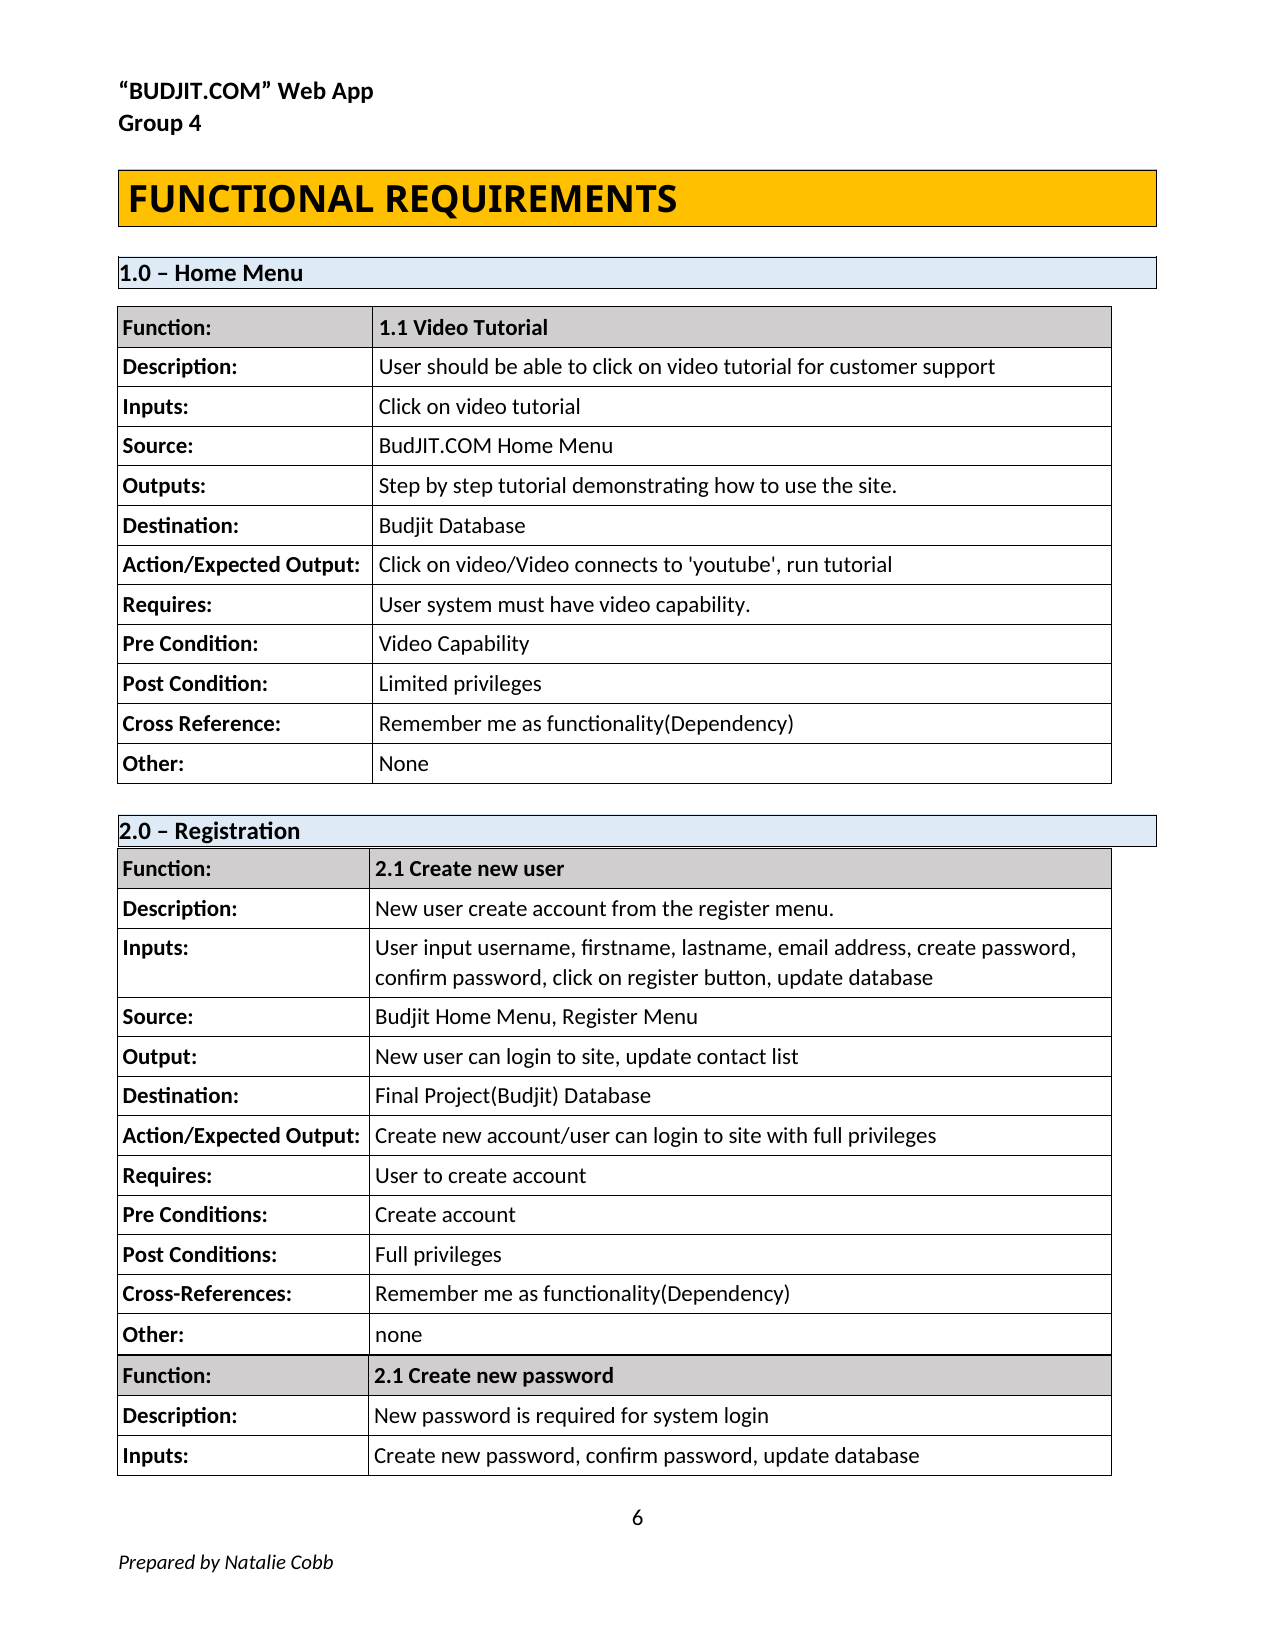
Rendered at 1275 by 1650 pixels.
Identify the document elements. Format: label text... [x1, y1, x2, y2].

table_cell Source: [118, 427, 372, 465]
table_cell Requires: [118, 585, 372, 624]
table_cell User should be able to click on video tutorial for customer support [373, 348, 1111, 386]
text 2.0 – Registration [119, 816, 1156, 846]
table_cell Remember me as functionality(Dependency) [370, 1275, 1111, 1313]
table_cell Step by step tutorial demonstrating how to use the site. [373, 466, 1111, 505]
table_cell Video Capability [373, 625, 1111, 663]
table_cell Source: [118, 998, 369, 1036]
table_cell Pre Conditions: [118, 1196, 369, 1234]
table_cell Create new account/user can login to site with full privileges [370, 1116, 1111, 1155]
table_cell User system must have video capability. [373, 585, 1111, 624]
table_header Function: [118, 849, 369, 888]
table_cell Create new password, confirm password, update database [369, 1436, 1111, 1474]
table_cell Inputs: [118, 387, 372, 426]
table_cell Post Conditions: [118, 1235, 369, 1274]
table_cell User to create account [370, 1156, 1111, 1194]
table_header Function: [118, 307, 372, 347]
table_header 1.1 Video Tutorial [373, 307, 1111, 347]
subtitle FUNCTIONAL REQUIREMENTS [119, 171, 1156, 226]
table_cell Click on video tutorial [373, 387, 1111, 426]
table_cell New password is required for system login [369, 1396, 1111, 1435]
table_cell Cross-References: [118, 1275, 369, 1313]
table_cell Inputs: [118, 1436, 368, 1474]
table_cell User input username, firstname, lastname, email address, create password, confirm password, click on register button, update database [370, 929, 1111, 997]
table_cell none [370, 1314, 1111, 1354]
table_cell Create account [370, 1196, 1111, 1234]
table_cell Budjit Home Menu, Register Menu [370, 998, 1111, 1036]
table_cell Requires: [118, 1156, 369, 1194]
table_cell New user can login to site, update contact list [370, 1037, 1111, 1076]
table_cell Click on video/Video connects to 'youtube', run tutorial [373, 546, 1111, 584]
table_cell Pre Condition: [118, 625, 372, 663]
table_cell Post Condition: [118, 664, 372, 703]
table_cell Remember me as functionality(Dependency) [373, 704, 1111, 742]
table_cell Description: [118, 889, 369, 928]
table_header Function: [118, 1356, 368, 1395]
text 1.0 – Home Menu [119, 258, 1156, 288]
table_cell BudJIT.COM Home Menu [373, 427, 1111, 465]
table_cell Destination: [118, 1077, 369, 1115]
table_header 2.1 Create new user [370, 849, 1111, 888]
table_cell Full privileges [370, 1235, 1111, 1274]
table_cell Inputs: [118, 929, 369, 997]
table_cell Description: [118, 348, 372, 386]
table_cell Limited privileges [373, 664, 1111, 703]
table_cell None [373, 744, 1111, 783]
table_cell Other: [118, 1314, 369, 1354]
table_header 2.1 Create new password [369, 1356, 1111, 1395]
table_cell Budjit Database [373, 506, 1111, 544]
table_cell Action/Expected Output: [118, 546, 372, 584]
table_cell Description: [118, 1396, 368, 1435]
table_cell Final Project(Budjit) Database [370, 1077, 1111, 1115]
table_cell Outputs: [118, 466, 372, 505]
table_cell Output: [118, 1037, 369, 1076]
table_cell Action/Expected Output: [118, 1116, 369, 1155]
table_cell Destination: [118, 506, 372, 544]
table_cell Other: [118, 744, 372, 783]
table_cell New user create account from the register menu. [370, 889, 1111, 928]
table_cell Cross Reference: [118, 704, 372, 742]
